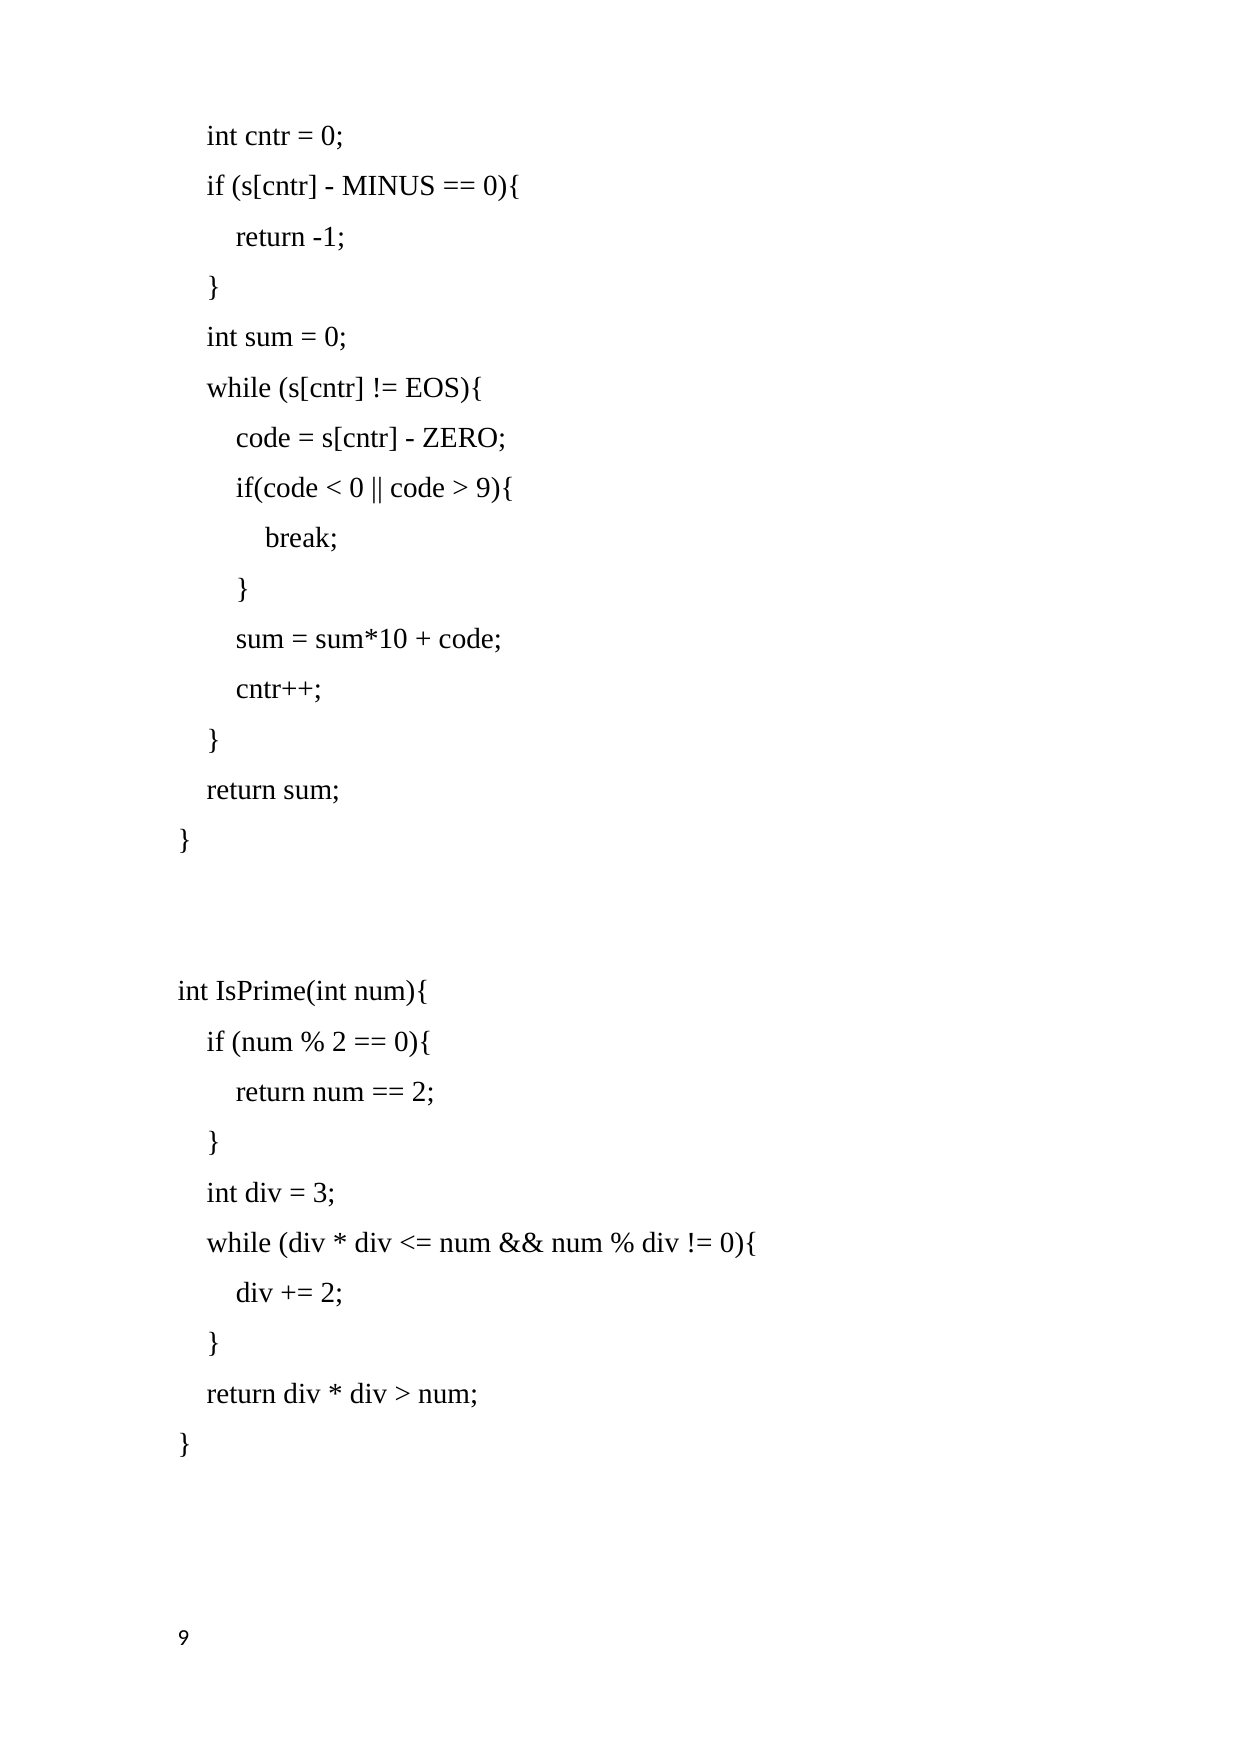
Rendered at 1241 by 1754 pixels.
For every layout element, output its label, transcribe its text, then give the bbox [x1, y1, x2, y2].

text int IsPrime(int num){ [177, 973, 1152, 1007]
text cntr++; [177, 672, 1152, 705]
text } [177, 822, 1152, 856]
text div += 2; [177, 1275, 1152, 1309]
text return sum; [177, 772, 1152, 806]
text } [177, 571, 1152, 604]
text if (s[cntr] - MINUS == 0){ [177, 168, 1152, 202]
text } [177, 1124, 1152, 1158]
text if (num % 2 == 0){ [177, 1024, 1152, 1057]
text int cntr = 0; [177, 118, 1152, 152]
text sum = sum*10 + code; [177, 621, 1152, 655]
text if(code < 0 || code > 9){ [177, 470, 1152, 504]
text } [177, 722, 1152, 755]
text while (s[cntr] != EOS){ [177, 370, 1152, 403]
text } [177, 1326, 1152, 1359]
text return -1; [177, 219, 1152, 252]
text return div * div > num; [177, 1376, 1152, 1409]
text int sum = 0; [177, 319, 1152, 353]
text } [177, 1426, 1152, 1460]
text code = s[cntr] - ZERO; [177, 420, 1152, 453]
text break; [177, 521, 1152, 554]
text int div = 3; [177, 1175, 1152, 1208]
text } [177, 269, 1152, 303]
text return num == 2; [177, 1074, 1152, 1108]
text while (div * div <= num && num % div != 0){ [177, 1225, 1152, 1258]
